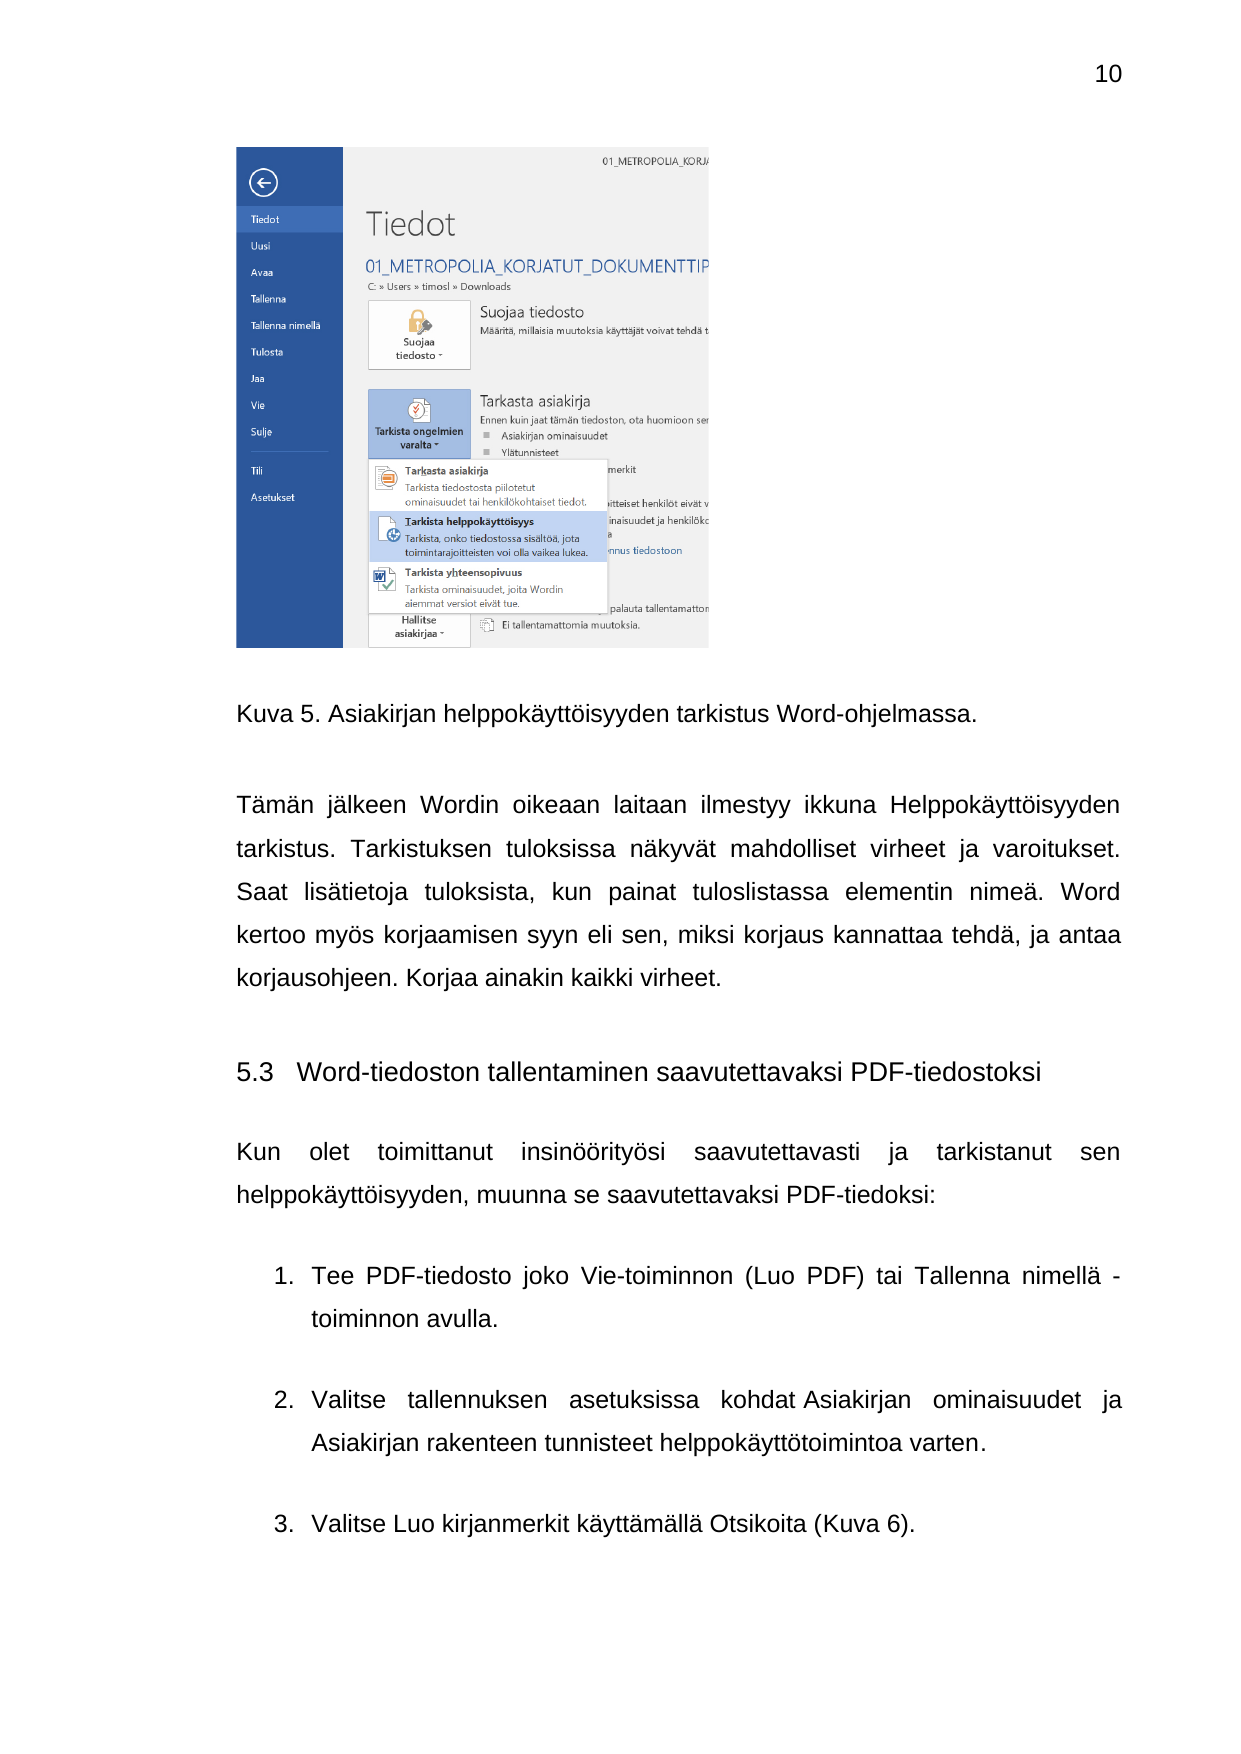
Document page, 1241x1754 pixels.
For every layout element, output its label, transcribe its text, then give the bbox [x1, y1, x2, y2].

text Tämän jälkeen Wordin oikeaan laitaan ilmestyy ikkuna Helppokäyttöisyyden tarkistus. Tarkistuksen tuloksissa näkyvät mahdolliset virheet ja varoitukset. Saat lisätietoja tuloksista, kun painat tuloslistassa elementin nimeä. Word kertoo myös korjaamisen syyn eli sen, miksi korjaus kannattaa tehdä, ja antaa korjausohjeen. Korjaa ainakin kaikki virheet. [236, 790, 1122, 992]
list Valitse Luo kirjanmerkit käyttämällä Otsikoita (Kuva 6). [274, 1508, 1122, 1537]
list Valitse tallennuksen asetuksissa kohdat Asiakirjan ominaisuudet ja Asiakirjan rakenteen tunnisteet helppokäyttötoimintoa varten. [274, 1385, 1122, 1457]
text Kuva 5. Asiakirjan helppokäyttöisyyden tarkistus Word-ohjelmassa. [236, 699, 1122, 728]
subtitle Word-tiedoston tallentaminen saavutettavaksi PDF-tiedostoksi [236, 1056, 1122, 1087]
text Kun olet toimittanut insinöörityösi saavutettavasti ja tarkistanut sen helppokäyttöisyyden, muunna se saavutettavaksi PDF-tiedoksi: [236, 1137, 1122, 1209]
picture [236, 147, 709, 648]
list Tee PDF-tiedosto joko Vie-toiminnon (Luo PDF) tai Tallenna nimellä -toiminnon avulla. [274, 1261, 1122, 1333]
